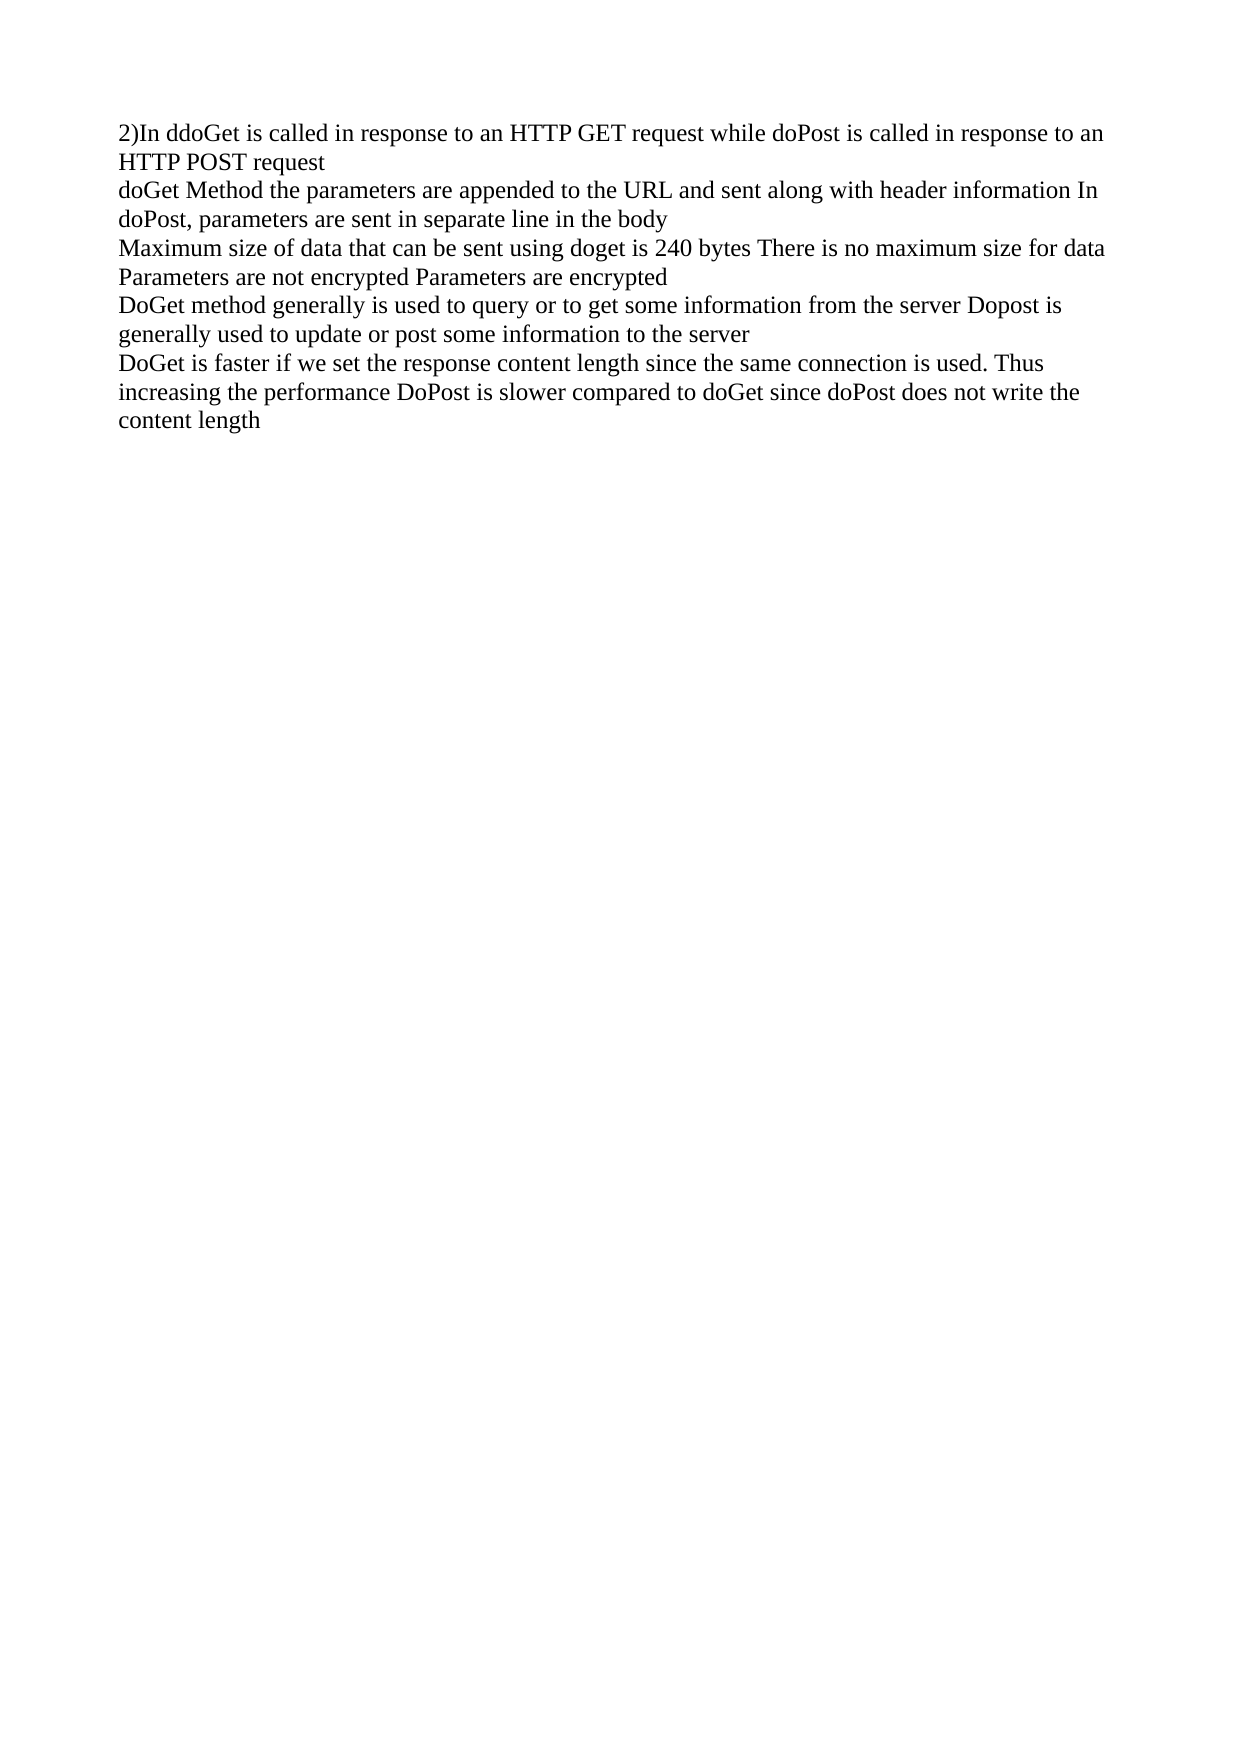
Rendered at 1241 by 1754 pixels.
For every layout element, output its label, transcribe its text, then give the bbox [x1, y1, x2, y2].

text 2)In ddoGet is called in response to an HTTP GET request while doPost is called in response to an HTTP POST request [118, 118, 1122, 176]
text doGet Method the parameters are appended to the URL and sent along with header information In doPost, parameters are sent in separate line in the body [118, 176, 1122, 233]
text Maximum size of data that can be sent using doget is 240 bytes There is no maximum size for data [118, 233, 1122, 262]
text DoGet is faster if we set the response content length since the same connection is used. Thus increasing the performance DoPost is slower compared to doGet since doPost does not write the content length [118, 348, 1122, 434]
text DoGet method generally is used to query or to get some information from the server Dopost is generally used to update or post some information to the server [118, 291, 1122, 348]
text Parameters are not encrypted Parameters are encrypted [118, 262, 1122, 291]
